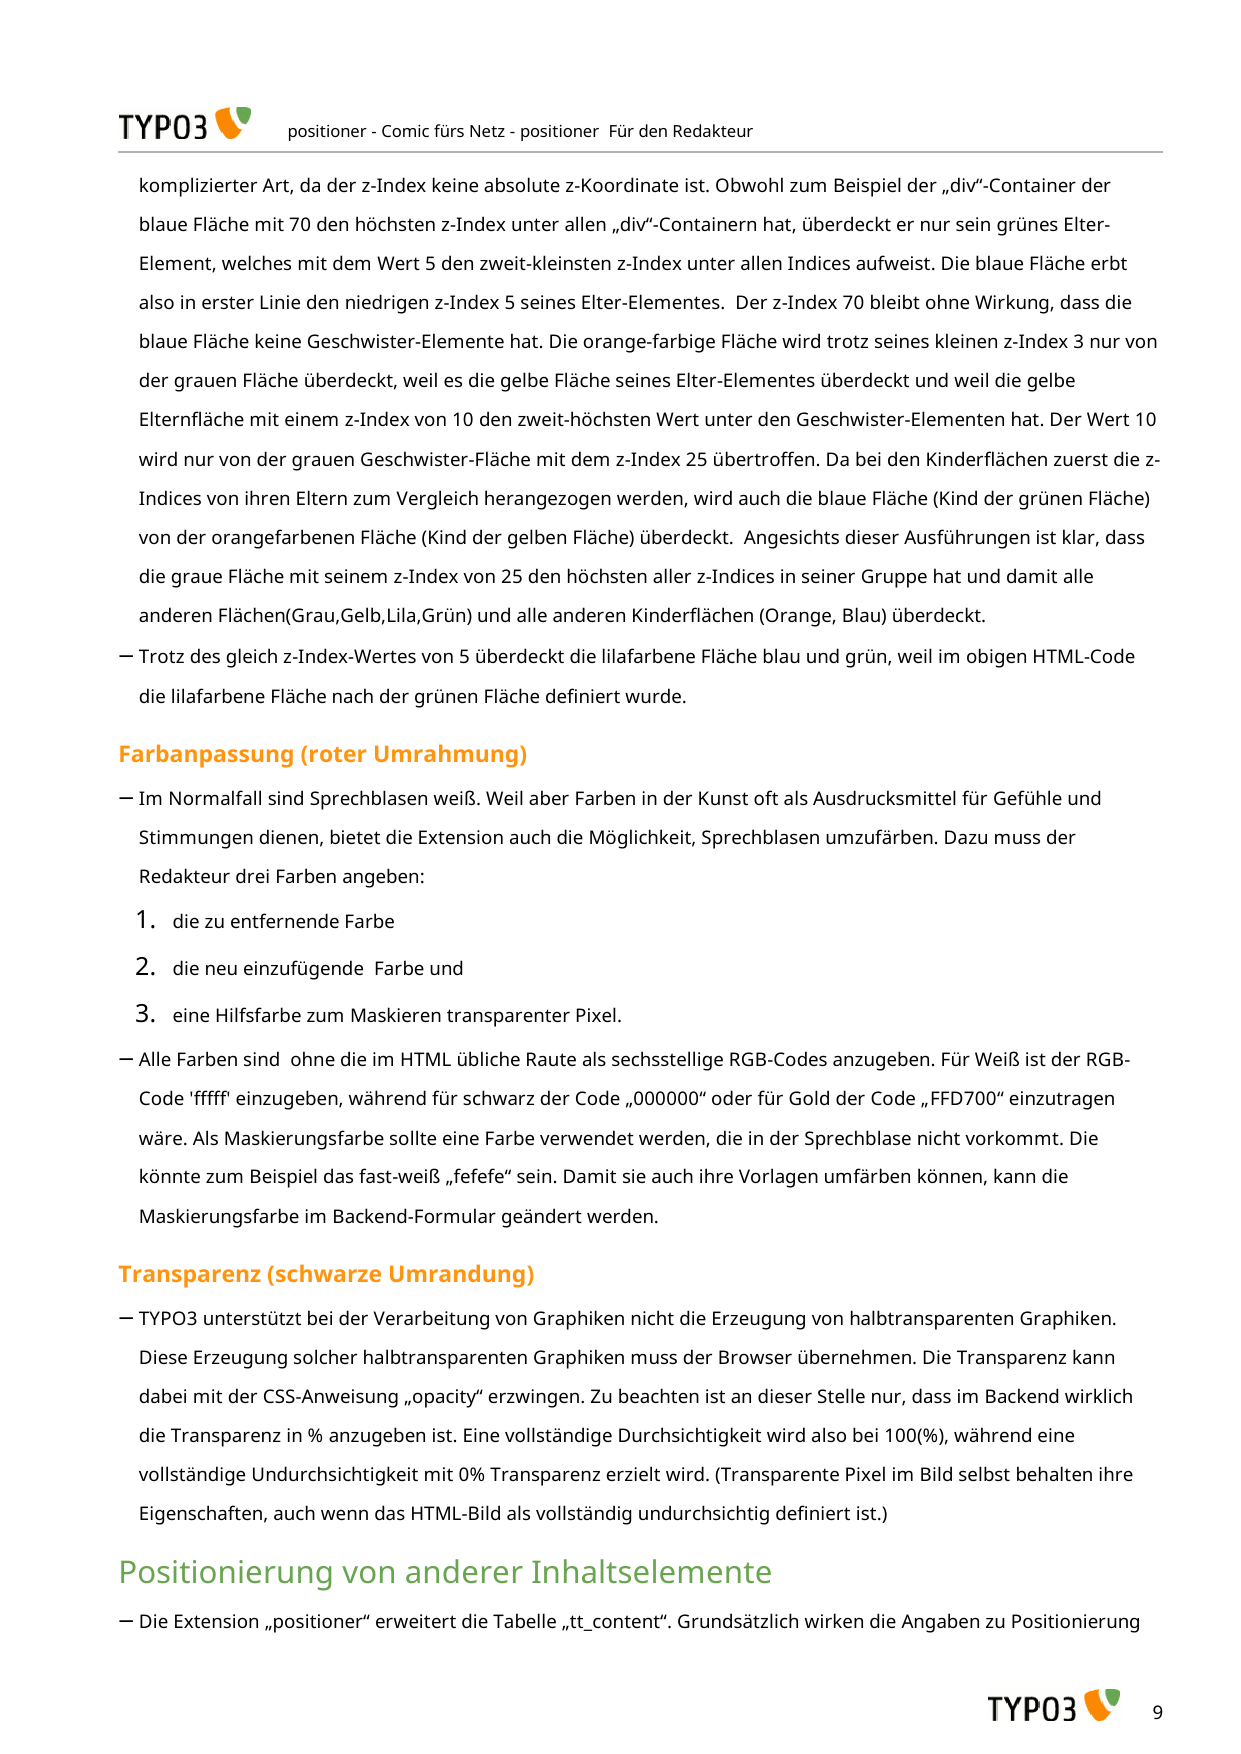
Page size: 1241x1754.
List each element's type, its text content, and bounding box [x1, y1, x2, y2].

list die zu entfernende Farbe [135, 902, 1163, 936]
list die neu einzufügende Farbe und [135, 949, 1163, 983]
list komplizierter Art, da der z-Index keine absolute z-Koordinate ist. Obwohl zum Beispiel der „div“-Container der blaue Fläche mit 70 den höchsten z-Index unter allen „div“-Containern hat, überdeckt er nur sein grünes Elter-Element, welches mit dem Wert 5 den zweit-kleinsten z-Index unter allen Indices aufweist. Die blaue Fläche erbt also in erster Linie den niedrigen z-Index 5 seines Elter-Elementes. Der z-Index 70 bleibt ohne Wirkung, dass die blaue Fläche keine Geschwister-Elemente hat. Die orange-farbige Fläche wird trotz seines kleinen z-Index 3 nur von der grauen Fläche überdeckt, weil es die gelbe Fläche seines Elter-Elementes überdeckt und weil die gelbe Elternfläche mit einem z-Index von 10 den zweit-höchsten Wert unter den Geschwister-Elementen hat. Der Wert 10 wird nur von der grauen Geschwister-Fläche mit dem z-Index 25 übertroffen. Da bei den Kinderflächen zuerst die z-Indices von ihren Eltern zum Vergleich herangezogen werden, wird auch die blaue Fläche (Kind der grünen Fläche) von der orangefarbenen Fläche (Kind der gelben Fläche) überdeckt. Angesichts dieser Ausführungen ist klar, dass die graue Fläche mit seinem z-Index von 25 den höchsten aller z-Indices in seiner Gruppe hat und damit alle anderen Flächen(Grau,Gelb,Lila,Grün) und alle anderen Kinderflächen (Orange, Blau) überdeckt. [118, 172, 1163, 628]
subtitle Farbanpassung (roter Umrahmung) [118, 738, 1163, 769]
list Die Extension „positioner“ erweitert die Tabelle „tt_content“. Grundsätzlich wirken die Angaben zu Positionierung [118, 1606, 1163, 1634]
list eine Hilfsfarbe zum Maskieren transparenter Pixel. [135, 996, 1163, 1030]
list Trotz des gleich z-Index-Wertes von 5 überdeckt die lilafarbene Fläche blau und grün, weil im obigen HTML-Code die lilafarbene Fläche nach der grünen Fläche definiert wurde. [118, 641, 1163, 709]
picture [987, 1688, 1123, 1721]
list Alle Farben sind ohne die im HTML übliche Raute als sechsstellige RGB-Codes anzugeben. Für Weiß ist der RGB-Code 'fffff' einzugeben, während für schwarz der Code „000000“ oder für Gold der Code „FFD700“ einzutragen wäre. Als Maskierungsfarbe sollte eine Farbe verwendet werden, die in der Sprechblase nicht vorkommt. Die könnte zum Beispiel das fast-weiß „fefefe“ sein. Damit sie auch ihre Vorlagen umfärben können, kann die Maskierungsfarbe im Backend-Formular geändert werden. [118, 1043, 1163, 1228]
subtitle Positionierung von anderer Inhaltselemente [118, 1550, 1163, 1592]
picture [118, 106, 254, 139]
list Im Normalfall sind Sprechblasen weiß. Weil aber Farben in der Kunst oft als Ausdrucksmittel für Gefühle und Stimmungen dienen, bietet die Extension auch die Möglichkeit, Sprechblasen umzufärben. Dazu muss der Redakteur drei Farben angeben: [118, 782, 1163, 889]
subtitle Transparenz (schwarze Umrandung) [118, 1258, 1163, 1289]
list TYPO3 unterstützt bei der Verarbeitung von Graphiken nicht die Erzeugung von halbtransparenten Graphiken. Diese Erzeugung solcher halbtransparenten Graphiken muss der Browser übernehmen. Die Transparenz kann dabei mit der CSS-Anweisung „opacity“ erzwingen. Zu beachten ist an dieser Stelle nur, dass im Backend wirklich die Transparenz in % anzugeben ist. Eine vollständige Durchsichtigkeit wird also bei 100(%), während eine vollständige Undurchsichtigkeit mit 0% Transparenz erzielt wird. (Transparente Pixel im Bild selbst behalten ihre Eigenschaften, auch wenn das HTML-Bild als vollständig undurchsichtig definiert ist.) [118, 1302, 1163, 1526]
